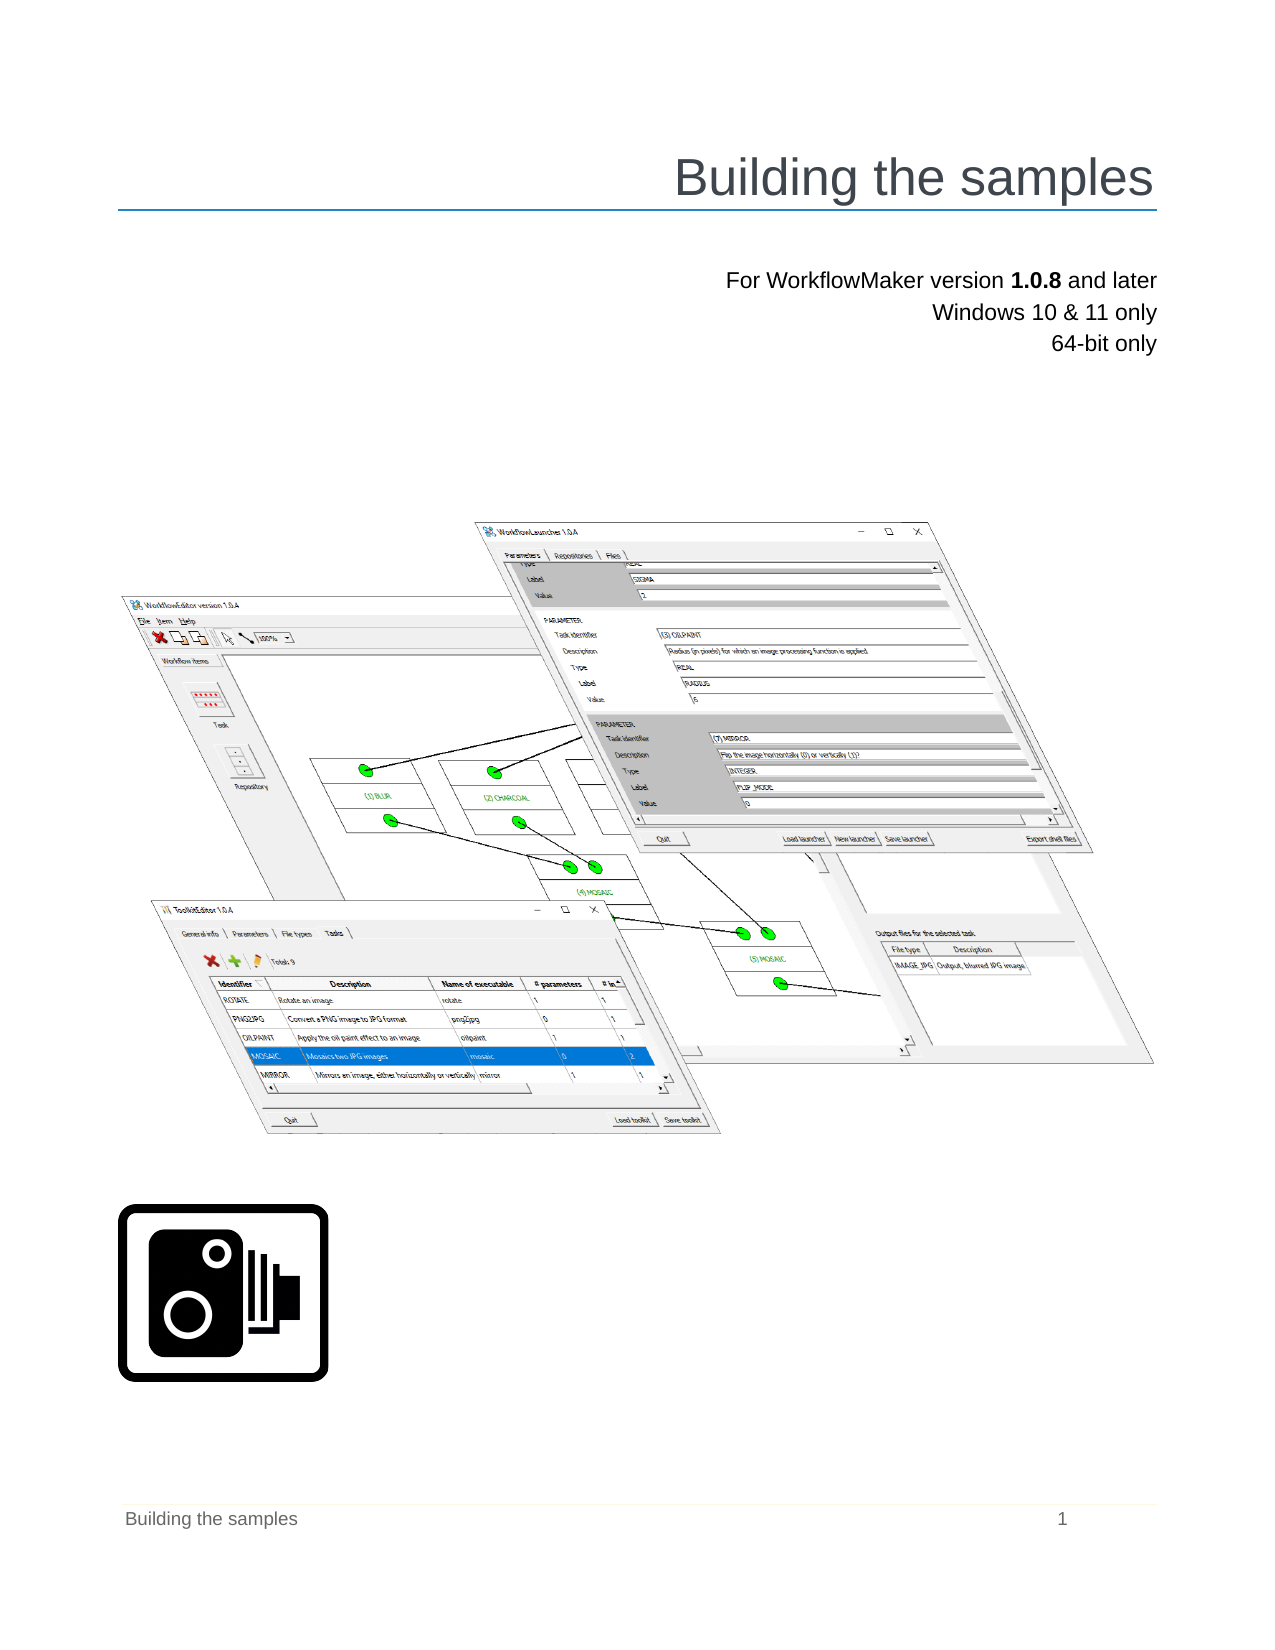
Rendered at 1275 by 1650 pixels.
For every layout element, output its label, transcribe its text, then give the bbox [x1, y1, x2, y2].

text For WorkflowMaker version 1.0.8 and later [118, 267, 1157, 293]
text Windows 10 & 11 only [118, 299, 1157, 325]
title Building the samples [118, 143, 1157, 209]
picture [121, 522, 1154, 1134]
text 64-bit only [118, 330, 1157, 357]
picture [118, 1204, 329, 1382]
